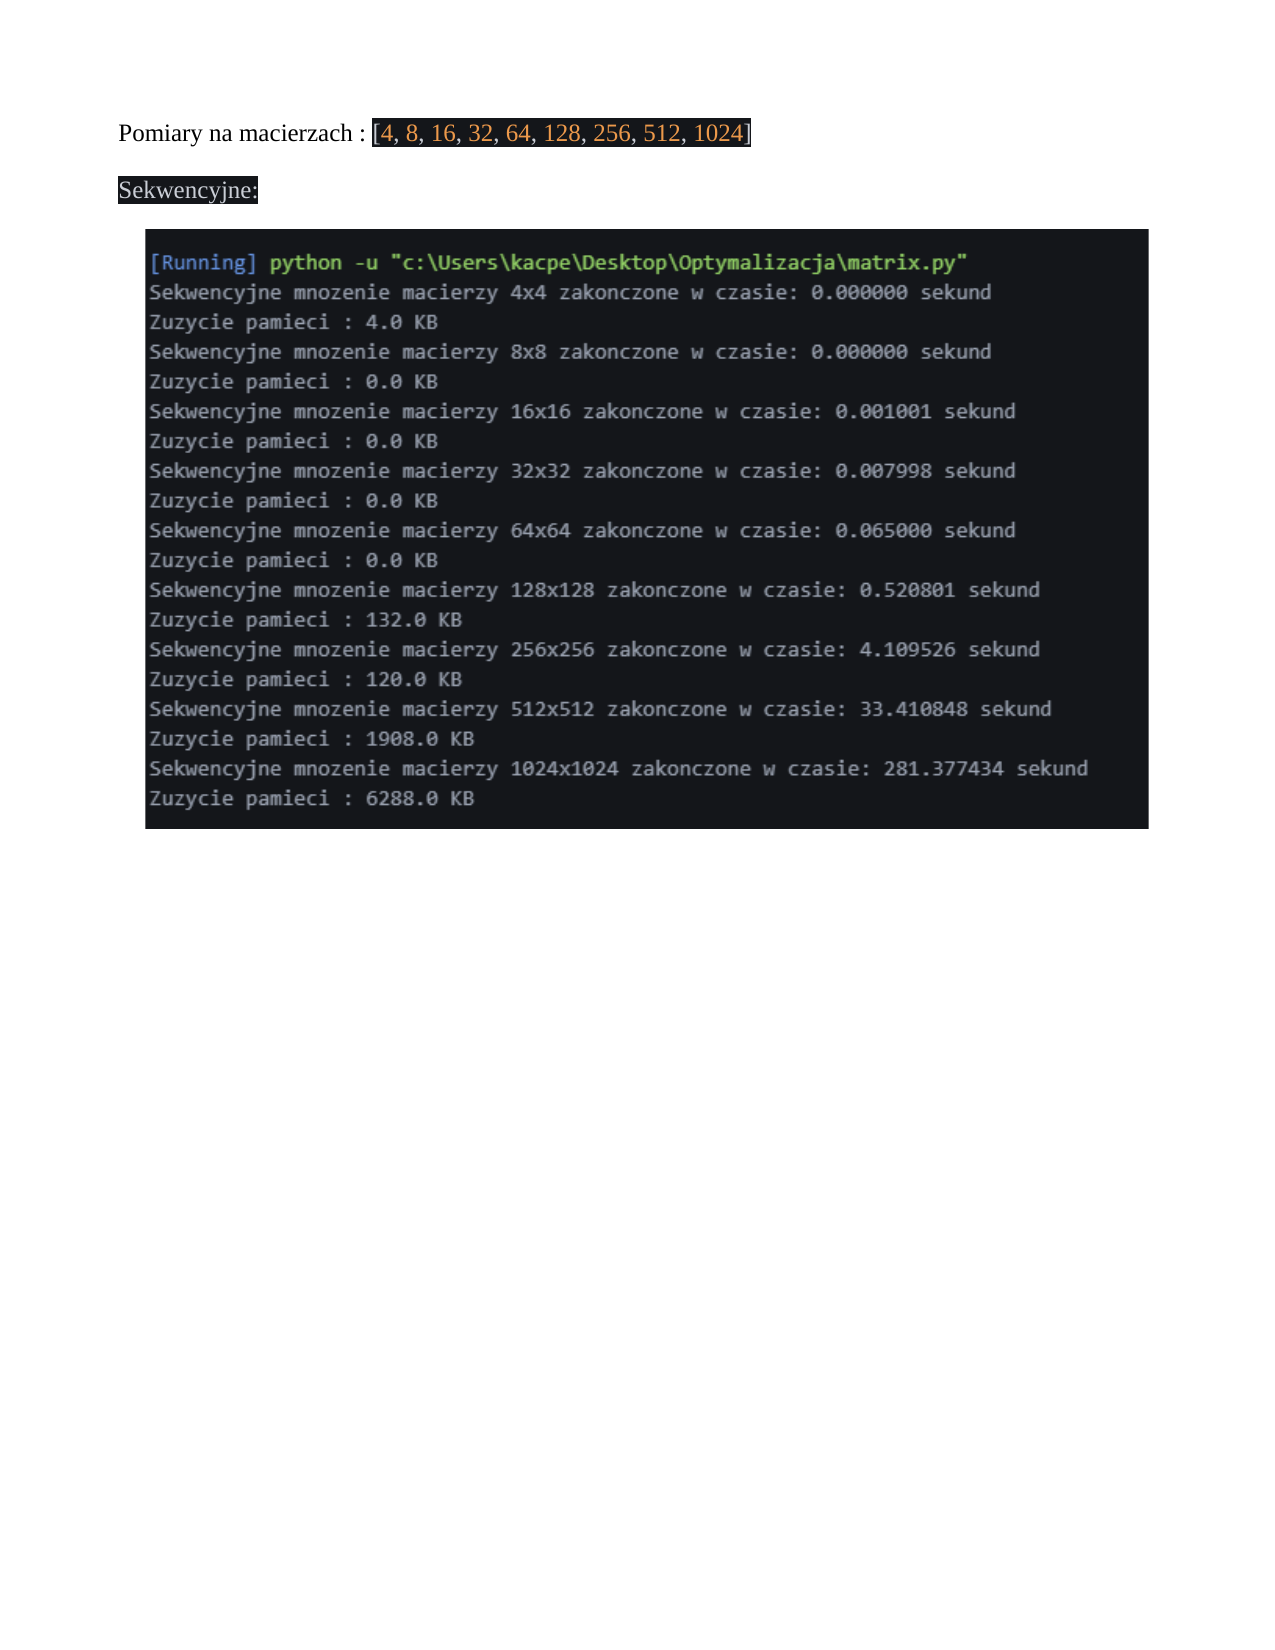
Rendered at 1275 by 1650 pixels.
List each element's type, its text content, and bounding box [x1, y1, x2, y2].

text Sekwencyjne: [118, 176, 1157, 204]
picture [145, 229, 1149, 829]
text Pomiary na macierzach : [4, 8, 16, 32, 64, 128, 256, 512, 1024] [118, 118, 1157, 147]
